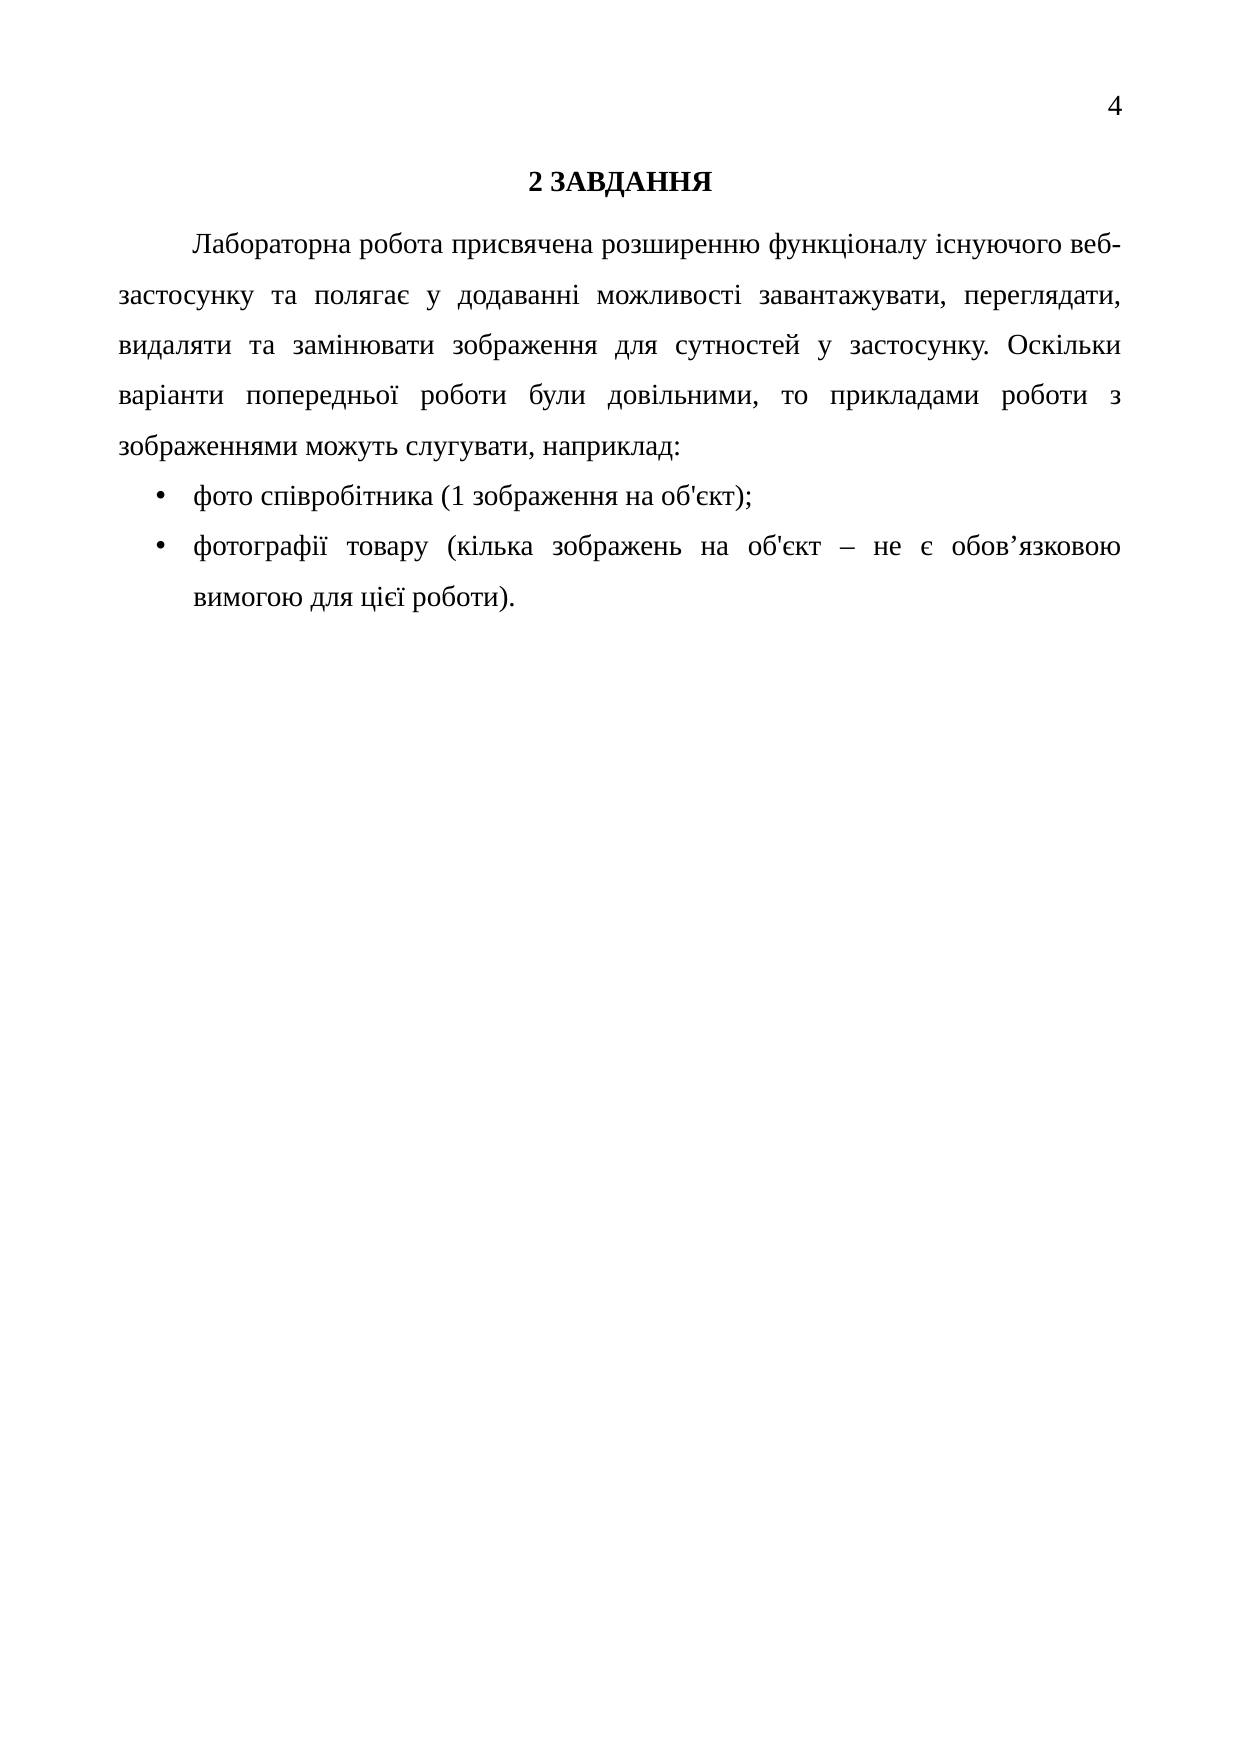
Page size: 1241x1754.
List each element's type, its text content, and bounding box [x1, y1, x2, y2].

text Лабораторна робота присвячена розширенню функціоналу існуючого веб-застосунку та полягає у додаванні можливості завантажувати, переглядати, видаляти та замінювати зображення для сутностей у застосунку. Оскільки варіанти попередньої роботи були довільними, то прикладами роботи з зображеннями можуть слугувати, наприклад: [118, 227, 1122, 461]
subtitle Завдання [118, 164, 1122, 197]
list фото співробітника (1 зображення на об'єкт); [156, 478, 1122, 512]
list фотографії товару (кілька зображень на об'єкт – не є обов’язковою вимогою для цієї роботи). [156, 528, 1122, 612]
